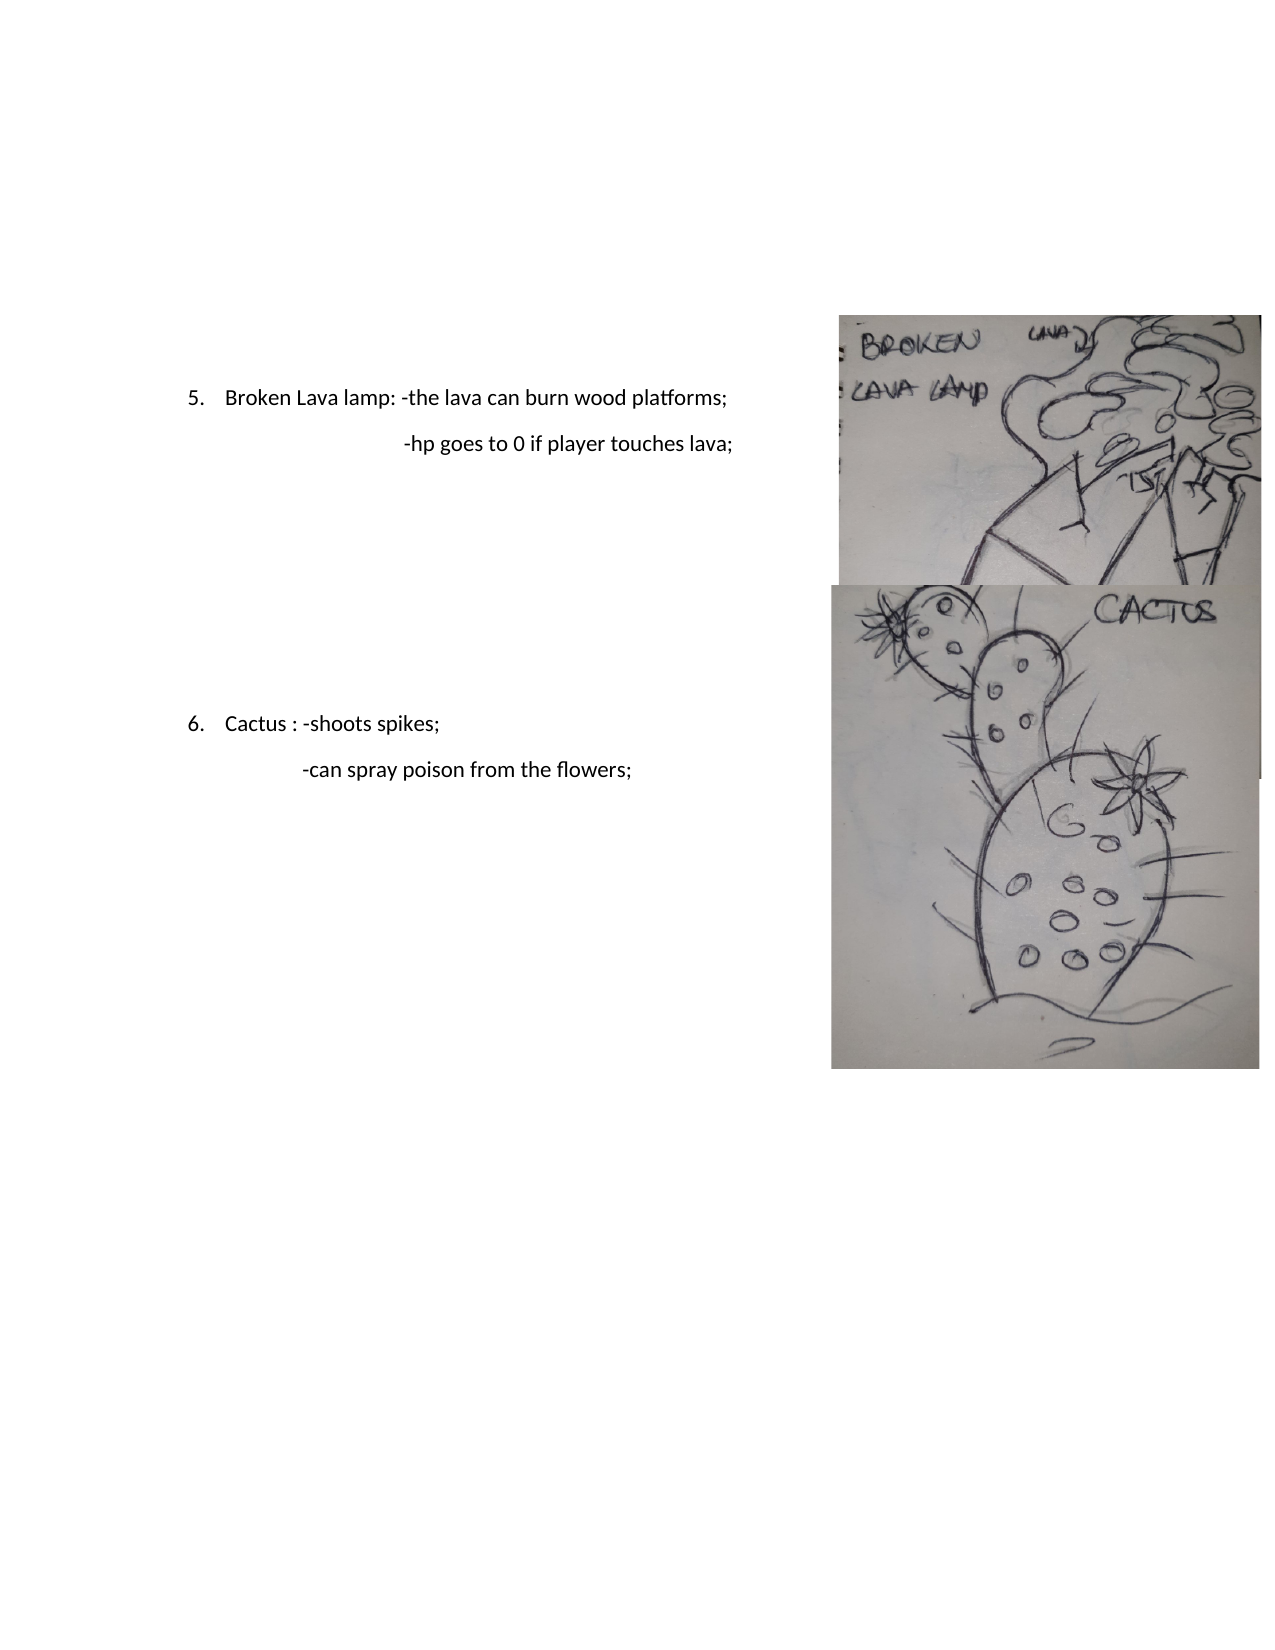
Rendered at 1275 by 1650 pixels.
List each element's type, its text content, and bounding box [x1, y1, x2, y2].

list Broken Lava lamp: -the lava can burn wood platforms; [187, 383, 838, 411]
list Cactus : -shoots spikes; [187, 709, 831, 737]
list -can spray poison from the flowers; [225, 755, 831, 783]
text -hp goes to 0 if player touches lava; [187, 429, 838, 457]
